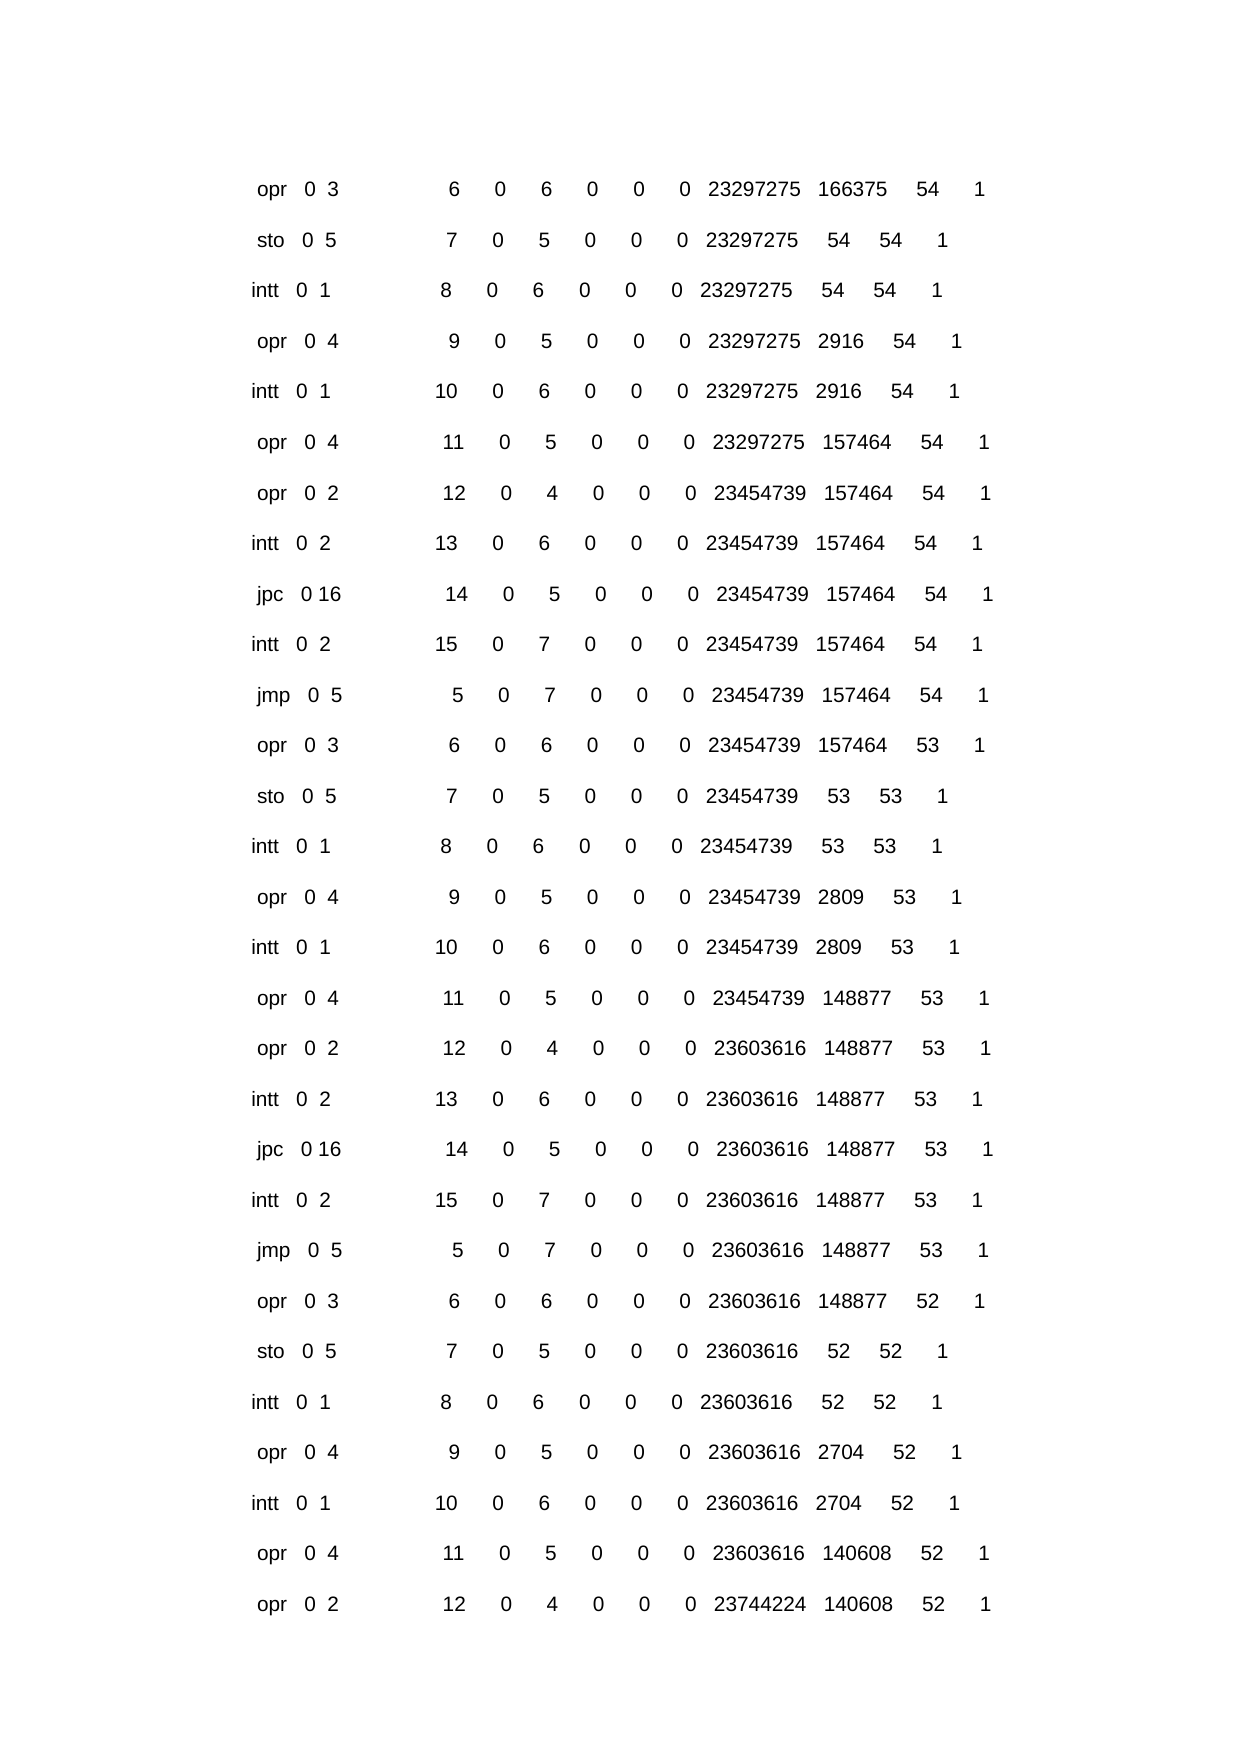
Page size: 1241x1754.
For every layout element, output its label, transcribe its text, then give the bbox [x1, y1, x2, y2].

text jpc 0 16 14 0 5 0 0 0 23603616 148877 53 1 [251, 1137, 1122, 1161]
text intt 0 2 15 0 7 0 0 0 23454739 157464 54 1 [251, 632, 1122, 656]
text intt 0 2 13 0 6 0 0 0 23603616 148877 53 1 [251, 1087, 1122, 1111]
text opr 0 4 11 0 5 0 0 0 23297275 157464 54 1 [251, 430, 1122, 454]
text sto 0 5 7 0 5 0 0 0 23454739 53 53 1 [251, 783, 1122, 807]
text sto 0 5 7 0 5 0 0 0 23603616 52 52 1 [251, 1339, 1122, 1363]
text jmp 0 5 5 0 7 0 0 0 23454739 157464 54 1 [251, 682, 1122, 706]
text opr 0 3 6 0 6 0 0 0 23297275 166375 54 1 [251, 177, 1122, 201]
text opr 0 2 12 0 4 0 0 0 23603616 148877 53 1 [251, 1036, 1122, 1060]
text intt 0 2 15 0 7 0 0 0 23603616 148877 53 1 [251, 1188, 1122, 1212]
text opr 0 4 11 0 5 0 0 0 23454739 148877 53 1 [251, 986, 1122, 1009]
text opr 0 4 9 0 5 0 0 0 23454739 2809 53 1 [251, 884, 1122, 908]
text intt 0 2 13 0 6 0 0 0 23454739 157464 54 1 [251, 531, 1122, 555]
text opr 0 2 12 0 4 0 0 0 23744224 140608 52 1 [251, 1592, 1122, 1616]
text intt 0 1 8 0 6 0 0 0 23454739 53 53 1 [251, 834, 1122, 858]
text intt 0 1 10 0 6 0 0 0 23603616 2704 52 1 [251, 1491, 1122, 1515]
text opr 0 4 9 0 5 0 0 0 23603616 2704 52 1 [251, 1440, 1122, 1464]
text intt 0 1 8 0 6 0 0 0 23297275 54 54 1 [251, 278, 1122, 302]
text opr 0 3 6 0 6 0 0 0 23454739 157464 53 1 [251, 733, 1122, 757]
text jmp 0 5 5 0 7 0 0 0 23603616 148877 53 1 [251, 1238, 1122, 1262]
text intt 0 1 10 0 6 0 0 0 23297275 2916 54 1 [251, 379, 1122, 403]
text opr 0 4 9 0 5 0 0 0 23297275 2916 54 1 [251, 329, 1122, 353]
text opr 0 4 11 0 5 0 0 0 23603616 140608 52 1 [251, 1541, 1122, 1565]
text opr 0 2 12 0 4 0 0 0 23454739 157464 54 1 [251, 480, 1122, 504]
text opr 0 3 6 0 6 0 0 0 23603616 148877 52 1 [251, 1289, 1122, 1313]
text sto 0 5 7 0 5 0 0 0 23297275 54 54 1 [251, 228, 1122, 252]
text jpc 0 16 14 0 5 0 0 0 23454739 157464 54 1 [251, 581, 1122, 605]
text intt 0 1 10 0 6 0 0 0 23454739 2809 53 1 [251, 935, 1122, 959]
text intt 0 1 8 0 6 0 0 0 23603616 52 52 1 [251, 1390, 1122, 1414]
